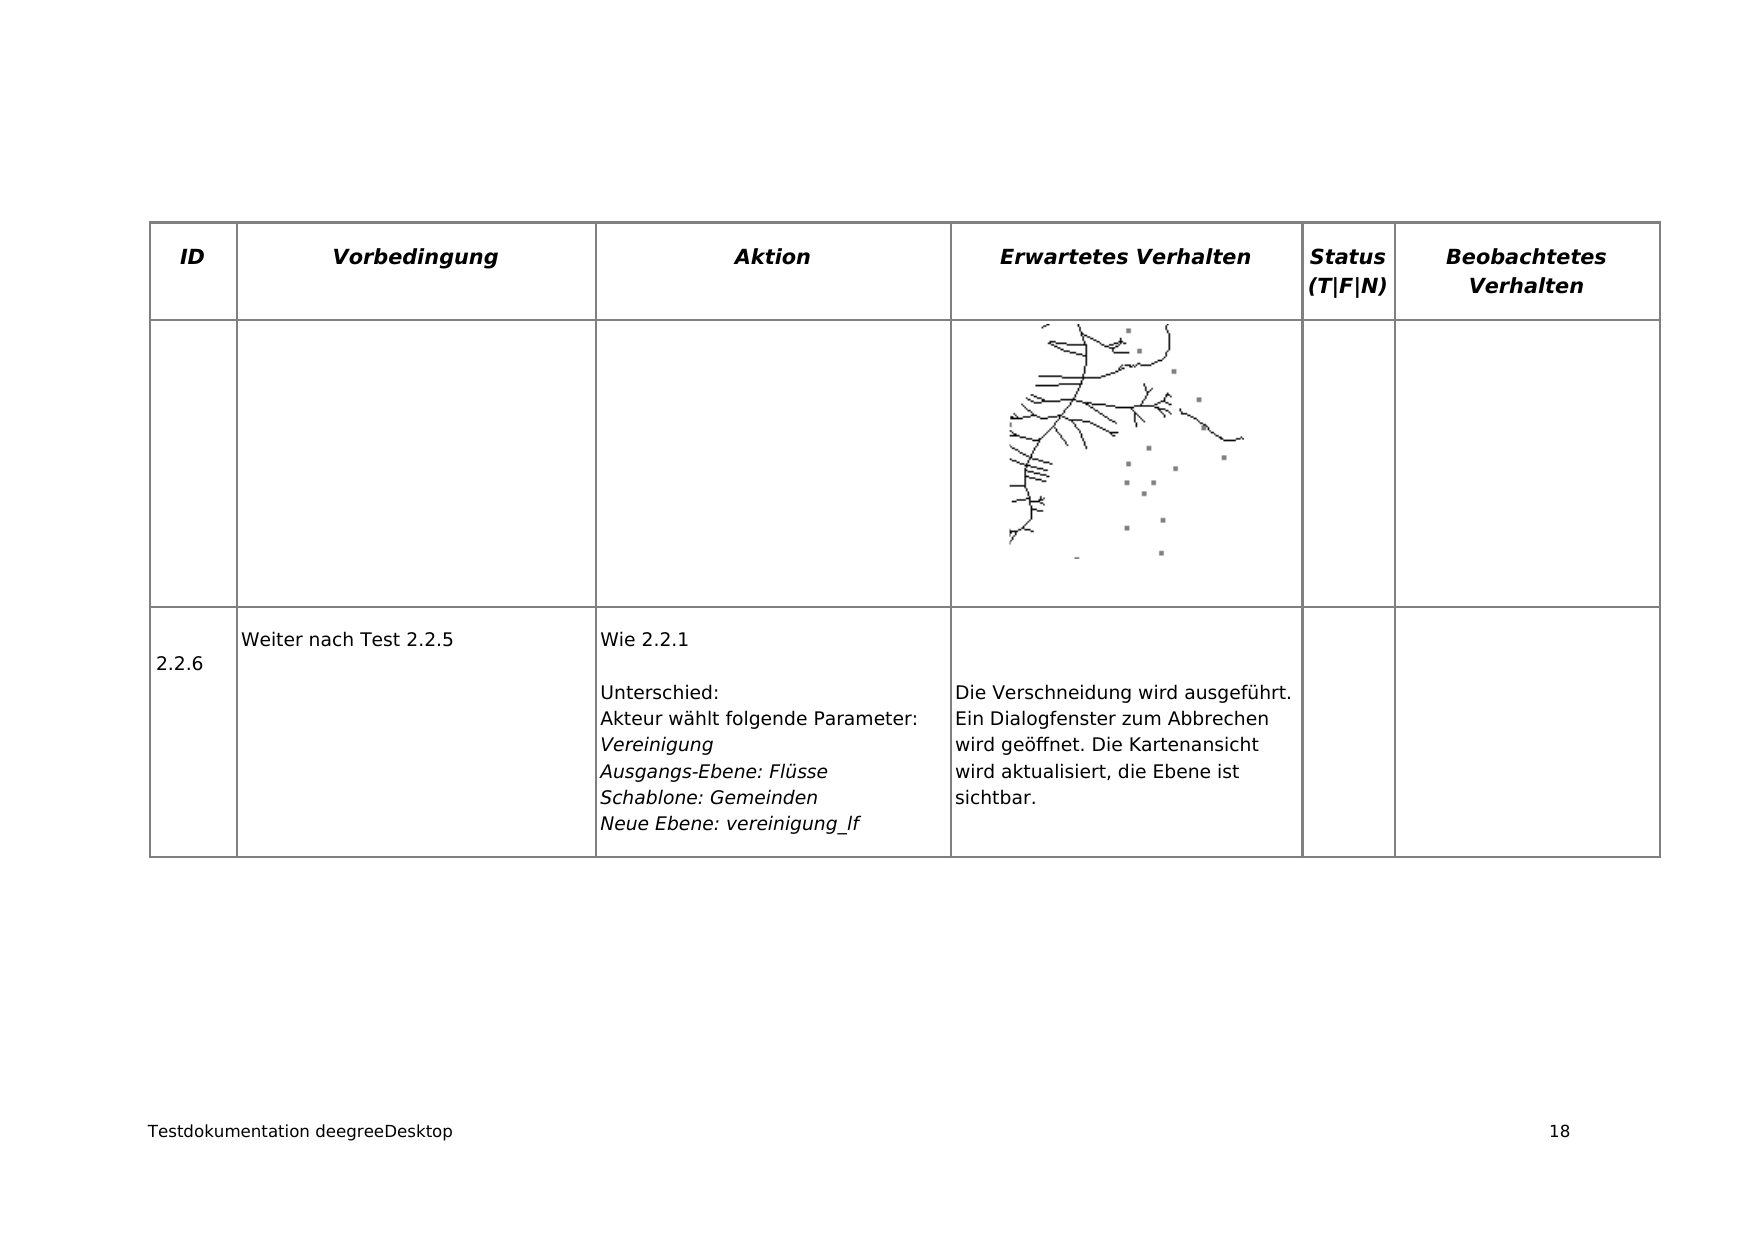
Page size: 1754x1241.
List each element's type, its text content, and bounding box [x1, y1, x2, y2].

table_cell Weiter nach Test 2.2.5 [238, 608, 595, 856]
table_header Erwartetes Verhalten [952, 224, 1301, 319]
table_cell Die Verschneidung wird ausgeführt. Ein Dialogfenster zum Abbrechen wird geöffnet. Die Kartenansicht wird aktualisiert, die Ebene ist sichtbar. [952, 608, 1301, 856]
table_cell [1304, 608, 1394, 856]
table_cell [151, 321, 236, 606]
table_cell [597, 321, 950, 606]
table_header ID [151, 224, 236, 319]
table_cell [1304, 321, 1394, 606]
table_cell [238, 321, 595, 606]
table_cell Wie 2.2.1 Unterschied: Akteur wählt folgende Parameter: Vereinigung Ausgangs-Ebene: Flüsse Schablone: Gemeinden Neue Ebene: vereinigung_lf [597, 608, 950, 856]
table_cell [151, 608, 236, 856]
table_header Status (T|F|N) [1304, 224, 1394, 319]
table_cell [1396, 321, 1659, 606]
table_cell [952, 321, 1301, 606]
table_header Aktion [597, 224, 950, 319]
table_cell [1396, 608, 1659, 856]
picture [1009, 324, 1244, 559]
table_header Beobachtetes Verhalten [1396, 224, 1659, 319]
table_header Vorbedingung [238, 224, 595, 319]
